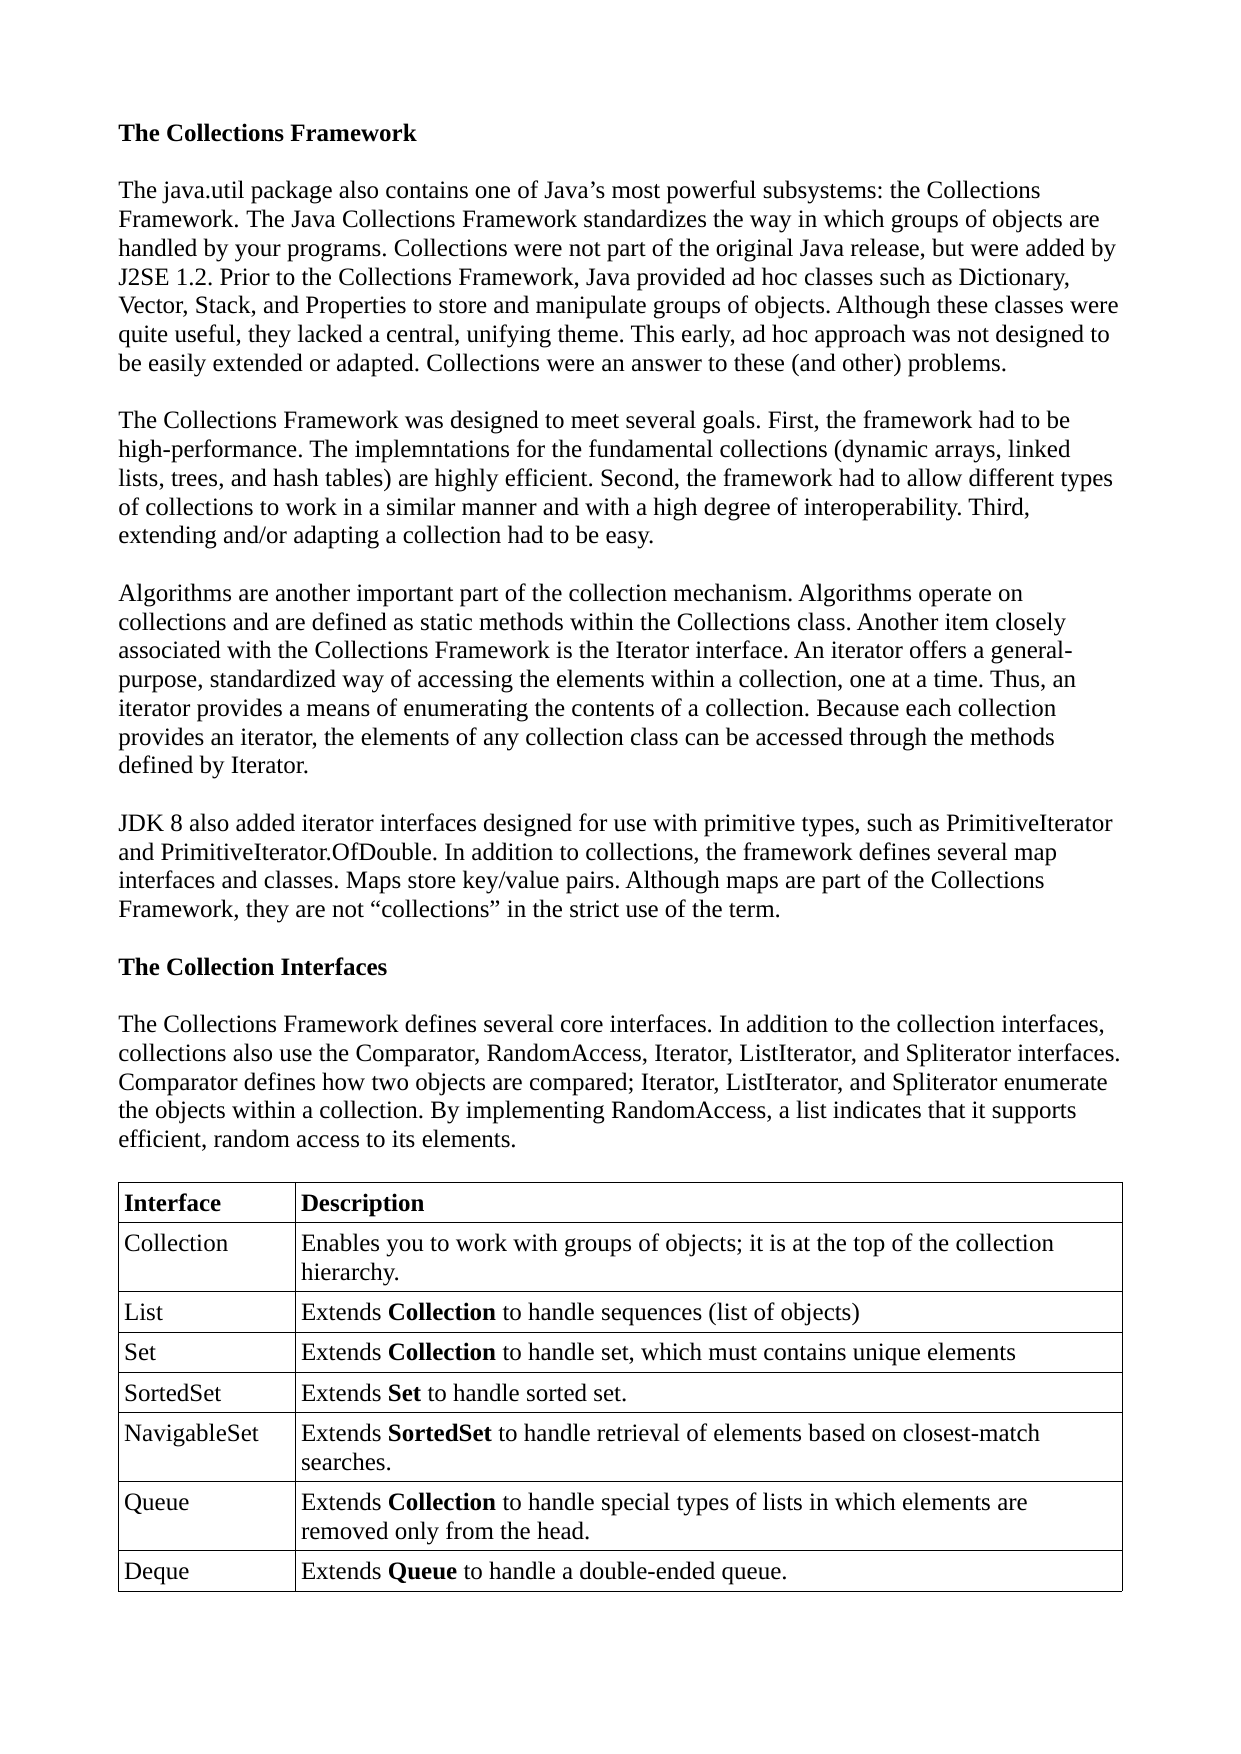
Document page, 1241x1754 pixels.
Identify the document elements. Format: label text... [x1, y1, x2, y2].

text The Collections Framework defines several core interfaces. In addition to the collection interfaces, collections also use the Comparator, RandomAccess, Iterator, ListIterator, and Spliterator interfaces. [118, 1009, 1122, 1067]
table_header Description [296, 1183, 1122, 1222]
text JDK 8 also added iterator interfaces designed for use with primitive types, such as PrimitiveIterator and PrimitiveIterator.OfDouble. In addition to collections, the framework defines several map interfaces and classes. Maps store key/value pairs. Although maps are part of the Collections Framework, they are not “collections” in the strict use of the term. [118, 808, 1122, 923]
table_cell Extends Collection to handle special types of lists in which elements are removed only from the head. [296, 1482, 1122, 1550]
table_header Interface [119, 1183, 295, 1222]
table_cell Extends Collection to handle sequences (list of objects) [296, 1292, 1122, 1332]
text Algorithms are another important part of the collection mechanism. Algorithms operate on collections and are defined as static methods within the Collections class. Another item closely associated with the Collections Framework is the Iterator interface. An iterator offers a general-purpose, standardized way of accessing the elements within a collection, one at a time. Thus, an iterator provides a means of enumerating the contents of a collection. Because each collection provides an iterator, the elements of any collection class can be accessed through the methods defined by Iterator. [118, 578, 1122, 779]
table_cell Set [119, 1333, 295, 1372]
table_cell Extends Collection to handle set, which must contains unique elements [296, 1333, 1122, 1372]
table_cell NavigableSet [119, 1413, 295, 1481]
text The Collections Framework [118, 118, 1122, 147]
text The Collection Interfaces [118, 952, 1122, 981]
table_cell Collection [119, 1223, 295, 1291]
text Comparator defines how two objects are compared; Iterator, ListIterator, and Spliterator enumerate the objects within a collection. By implementing RandomAccess, a list indicates that it supports efficient, random access to its elements. [118, 1067, 1122, 1153]
table_cell Queue [119, 1482, 295, 1550]
table_cell Extends SortedSet to handle retrieval of elements based on closest-match searches. [296, 1413, 1122, 1481]
table_cell Enables you to work with groups of objects; it is at the top of the collection hierarchy. [296, 1223, 1122, 1291]
table_cell Extends Queue to handle a double-ended queue. [296, 1551, 1122, 1591]
table_cell Extends Set to handle sorted set. [296, 1373, 1122, 1412]
table_cell Deque [119, 1551, 295, 1591]
table_cell List [119, 1292, 295, 1332]
text The java.util package also contains one of Java’s most powerful subsystems: the Collections Framework. The Java Collections Framework standardizes the way in which groups of objects are handled by your programs. Collections were not part of the original Java release, but were added by J2SE 1.2. Prior to the Collections Framework, Java provided ad hoc classes such as Dictionary, Vector, Stack, and Properties to store and manipulate groups of objects. Although these classes were quite useful, they lacked a central, unifying theme. This early, ad hoc approach was not designed to be easily extended or adapted. Collections were an answer to these (and other) problems. [118, 176, 1122, 377]
table_cell SortedSet [119, 1373, 295, 1412]
text The Collections Framework was designed to meet several goals. First, the framework had to be high-performance. The implemntations for the fundamental collections (dynamic arrays, linked lists, trees, and hash tables) are highly efficient. Second, the framework had to allow different types of collections to work in a similar manner and with a high degree of interoperability. Third, extending and/or adapting a collection had to be easy. [118, 406, 1122, 549]
